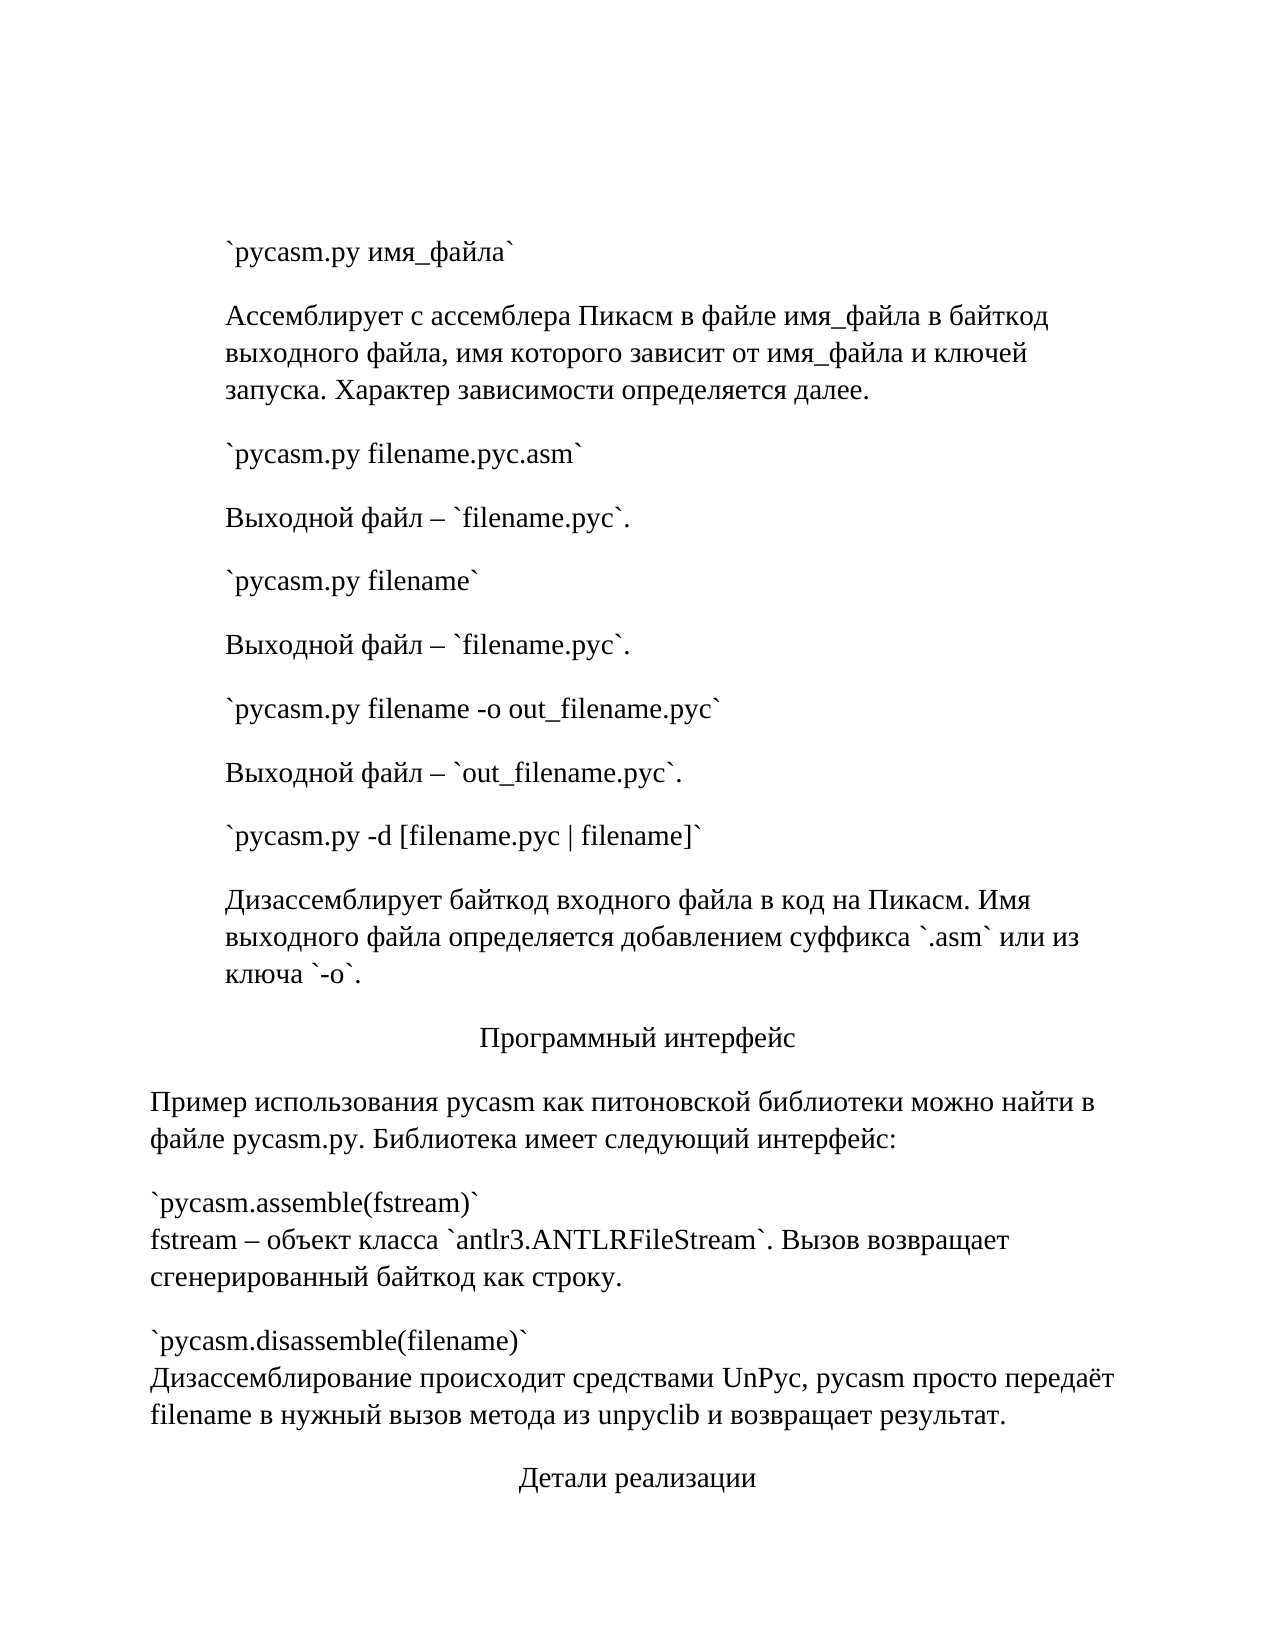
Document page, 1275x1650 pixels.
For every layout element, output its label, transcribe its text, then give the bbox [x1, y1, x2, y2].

text Пример использования pycasm как питоновской библиотеки можно найти в файле pycasm.py. Библиотека имеет следующий интерфейс: [150, 1085, 1125, 1154]
text Ассемблирует с ассемблера Пикасм в файле имя_файла в байткод [150, 299, 1125, 332]
text `pycasm.py имя_файла` [150, 236, 1125, 268]
text Дизассемблирование происходит средствами UnPyc, pycasm просто передаёт filename в нужный вызов метода из unpyclib и возвращает результат. [150, 1361, 1125, 1430]
text запуска. Характер зависимости определяется далее. [150, 373, 1125, 406]
text `pycasm.py filename -o out_filename.pyc` [150, 692, 1125, 724]
text `pycasm.py -d [filename.pyc | filename]` [150, 820, 1125, 852]
text Выходной файл – `out_filename.pyc`. [150, 756, 1125, 788]
text выходного файла, имя которого зависит от имя_файла и ключей [150, 336, 1125, 369]
text `pycasm.assemble(fstream)` [150, 1186, 1125, 1218]
text выходного файла определяется добавлением суффикса `.asm` или из [150, 921, 1125, 953]
text ключа `-o`. [150, 958, 1125, 990]
text Детали реализации [150, 1462, 1125, 1494]
text `pycasm.disassemble(filename)` [150, 1324, 1125, 1356]
text Выходной файл – `filename.pyc`. [150, 501, 1125, 533]
text Выходной файл – `filename.pyc`. [150, 628, 1125, 661]
text fstream – объект класса `antlr3.ANTLRFileStream`. Вызов возвращает сгенерированный байткод как строку. [150, 1223, 1125, 1292]
text `pycasm.py filename` [150, 565, 1125, 597]
text `pycasm.py filename.pyc.asm` [150, 437, 1125, 469]
text Программный интерфейс [150, 1021, 1125, 1054]
text Дизассемблирует байткод входного файла в код на Пикасм. Имя [150, 883, 1125, 916]
